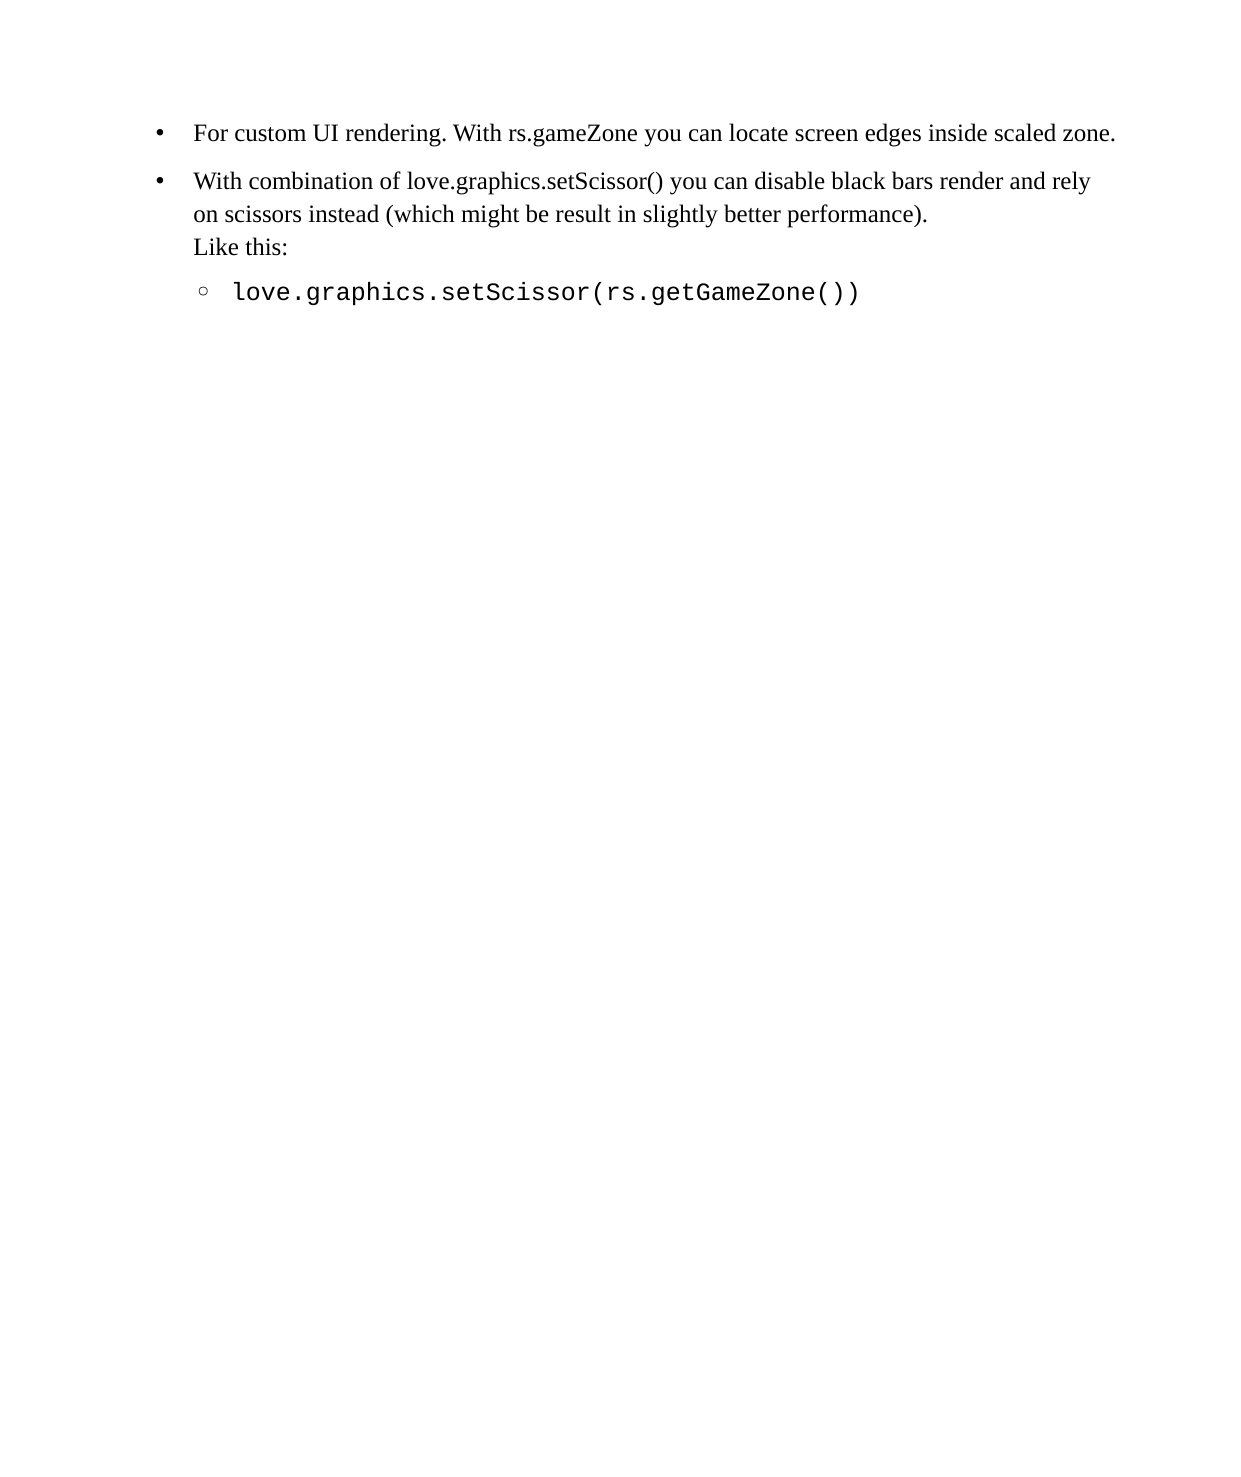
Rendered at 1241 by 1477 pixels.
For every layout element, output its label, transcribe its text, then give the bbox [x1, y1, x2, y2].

list For custom UI rendering. With rs.gameZone you can locate screen edges inside scaled zone. [156, 118, 1122, 147]
list With combination of love.graphics.setScissor() you can disable black bars render and rely on scissors instead (which might be result in slightly better performance). Like this: [156, 166, 1122, 261]
list love.graphics.setScissor(rs.getGameZone()) [193, 279, 1122, 308]
